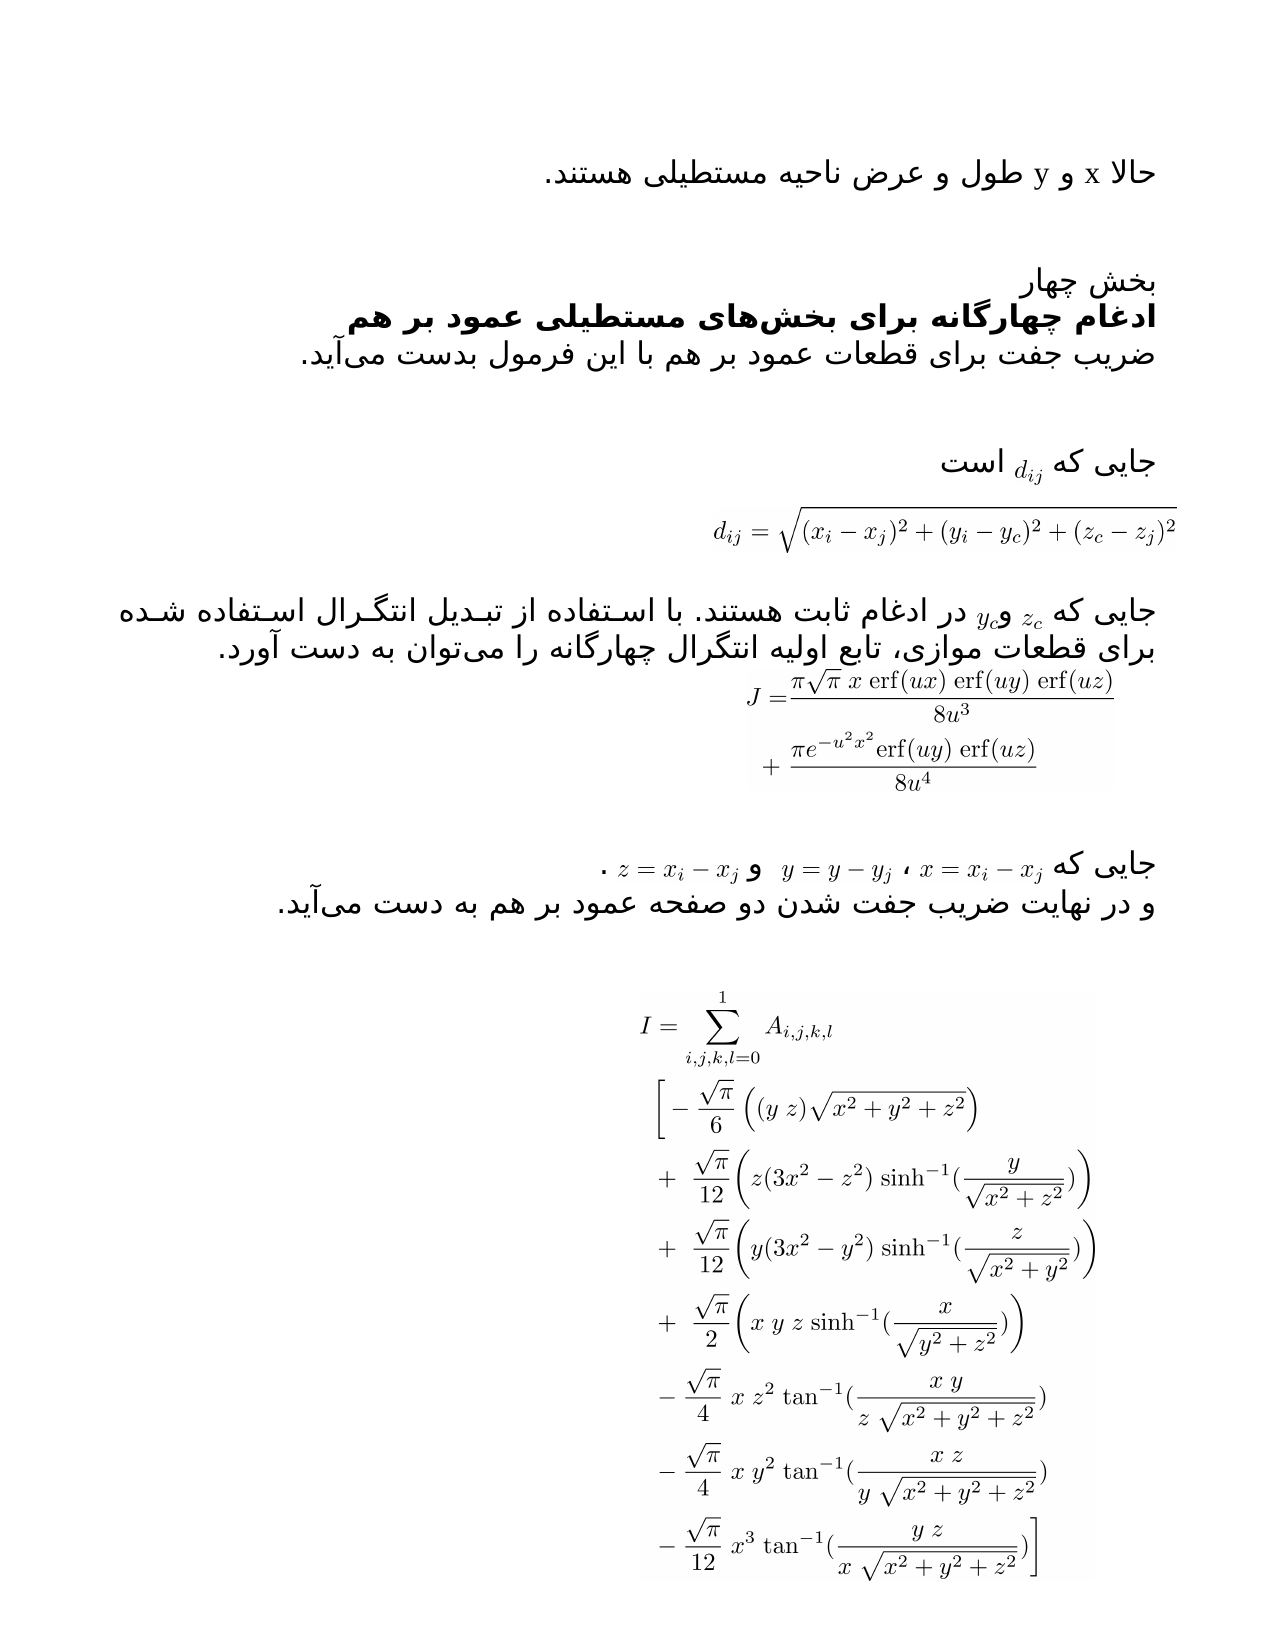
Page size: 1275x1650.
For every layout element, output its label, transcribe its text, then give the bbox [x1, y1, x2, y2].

text حالا x و y طول و عرض ناحیه مستطیلی هستند. [118, 154, 1157, 191]
text ضریب جفت برای قطعات عمود بر هم با این فرمول بدست می‌آید. [118, 335, 1157, 371]
picture [640, 991, 1095, 1581]
picture [1022, 614, 1042, 629]
picture [1015, 460, 1042, 485]
text بخش چهار [118, 262, 1157, 299]
text و در نهایت ضریب جفت شدن دو صفحه عمود بر هم به دست می‌آید. [118, 884, 1157, 920]
picture [782, 865, 891, 884]
picture [747, 669, 1114, 791]
picture [618, 865, 738, 884]
text جایی که است [118, 443, 1157, 485]
picture [714, 507, 1177, 553]
text ادغام چهارگانه برای بخش‌های مستطیلی عمود بر هم [118, 299, 1157, 335]
picture [977, 613, 998, 630]
text جایی که و در ادغام ثابت هستند. با استفاده از تبدیل انتگرال استفاده شده برای قطعات موازی، تابع اولیه انتگرال چهارگانه را می‌توان به دست آورد. [118, 592, 1157, 666]
picture [920, 865, 1042, 884]
text جایی که ، و . [118, 846, 1157, 884]
